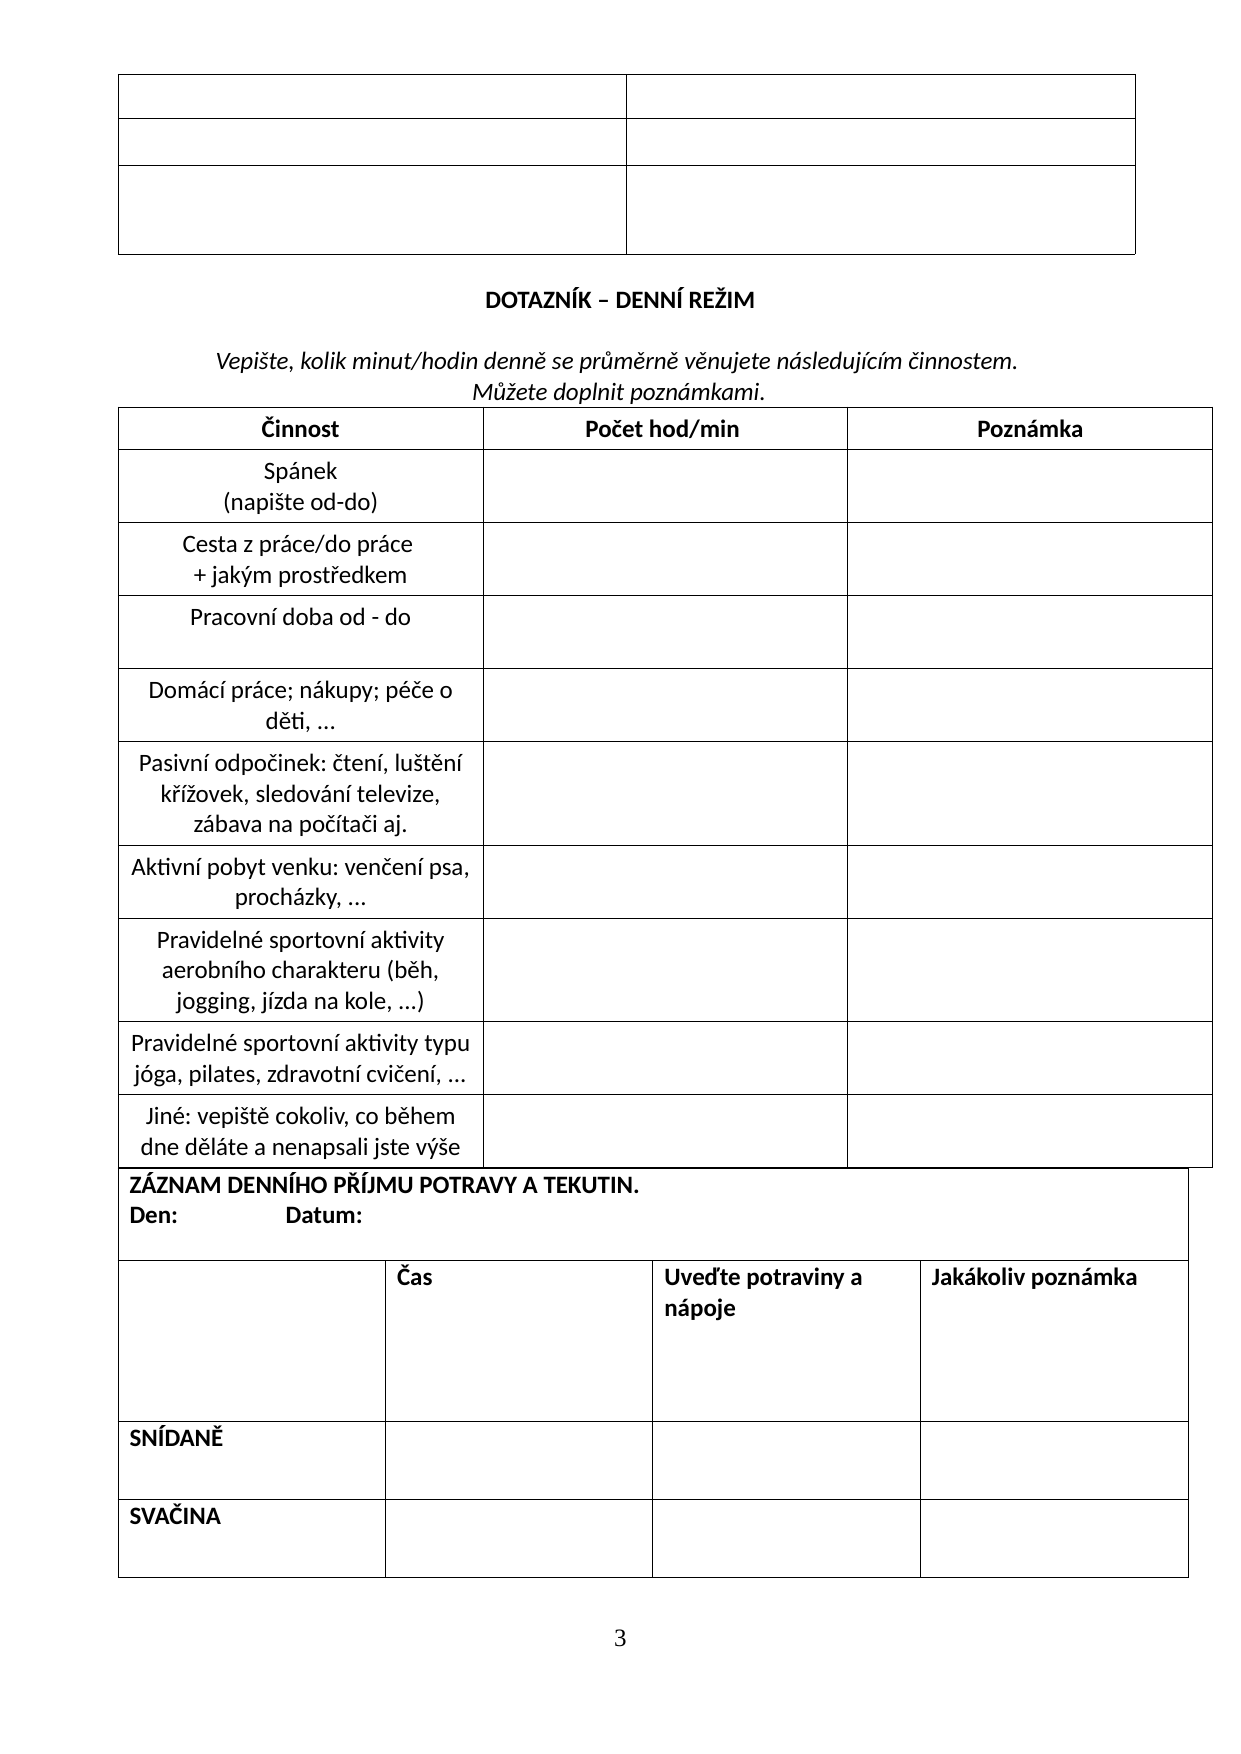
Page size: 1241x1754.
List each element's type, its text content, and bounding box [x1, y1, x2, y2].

table_cell [484, 450, 847, 522]
table_cell SNÍDANĚ [119, 1422, 385, 1499]
table_cell Pracovní doba od - do [119, 596, 483, 668]
table_cell [386, 1422, 652, 1499]
table_cell Čas [386, 1261, 652, 1421]
table_cell [848, 1095, 1212, 1167]
table_cell [119, 119, 626, 165]
table_cell [848, 669, 1212, 741]
table_cell Uveďte potraviny a nápoje [653, 1261, 920, 1421]
table_header Počet hod/min [484, 408, 847, 449]
table_cell [627, 119, 1135, 165]
table_cell Cesta z práce/do práce + jakým prostředkem [119, 523, 483, 595]
text Vepište, kolik minut/hodin denně se průměrně věnujete následujícím činnostem. Můžete doplnit poznámkami. [118, 346, 1122, 407]
table_cell Aktivní pobyt venku: venčení psa, procházky, ... [119, 846, 483, 918]
table_cell [484, 1022, 847, 1094]
table_cell [848, 450, 1212, 522]
table_cell [484, 596, 847, 668]
table_cell [484, 523, 847, 595]
table_cell [119, 1261, 385, 1421]
table_cell [484, 742, 847, 845]
text DOTAZNÍK – DENNÍ REŽIM [118, 284, 1122, 315]
table_cell [484, 1095, 847, 1167]
table_cell [848, 523, 1212, 595]
table_cell Pravidelné sportovní aktivity aerobního charakteru (běh, jogging, jízda na kole, ...) [119, 919, 483, 1021]
table_cell [921, 1422, 1188, 1499]
table_cell Domácí práce; nákupy; péče o děti, ... [119, 669, 483, 741]
table_cell [848, 742, 1212, 845]
table_cell [119, 166, 626, 253]
table_cell [848, 596, 1212, 668]
table_header ZÁZNAM DENNÍHO PŘÍJMU POTRAVY A TEKUTIN. Den: Datum: [119, 1169, 1188, 1260]
table_cell [921, 1500, 1188, 1577]
table_cell [627, 166, 1135, 253]
table_cell Pravidelné sportovní aktivity typu jóga, pilates, zdravotní cvičení, ... [119, 1022, 483, 1094]
table_cell [484, 919, 847, 1021]
table_cell [653, 1500, 920, 1577]
table_cell SVAČINA [119, 1500, 385, 1577]
table_header Poznámka [848, 408, 1212, 449]
table_cell Pasivní odpočinek: čtení, luštění křížovek, sledování televize, zábava na počítači aj. [119, 742, 483, 845]
table_cell Jiné: vepiště cokoliv, co během dne děláte a nenapsali jste výše [119, 1095, 483, 1167]
table_cell [484, 669, 847, 741]
table_cell Spánek (napište od-do) [119, 450, 483, 522]
table_cell [119, 75, 626, 118]
table_cell [848, 1022, 1212, 1094]
table_header Činnost [119, 408, 483, 449]
table_cell [848, 919, 1212, 1021]
table_cell [386, 1500, 652, 1577]
table_cell [627, 75, 1135, 118]
table_cell [653, 1422, 920, 1499]
table_cell [848, 846, 1212, 918]
table_cell Jakákoliv poznámka [921, 1261, 1188, 1421]
table_cell [484, 846, 847, 918]
